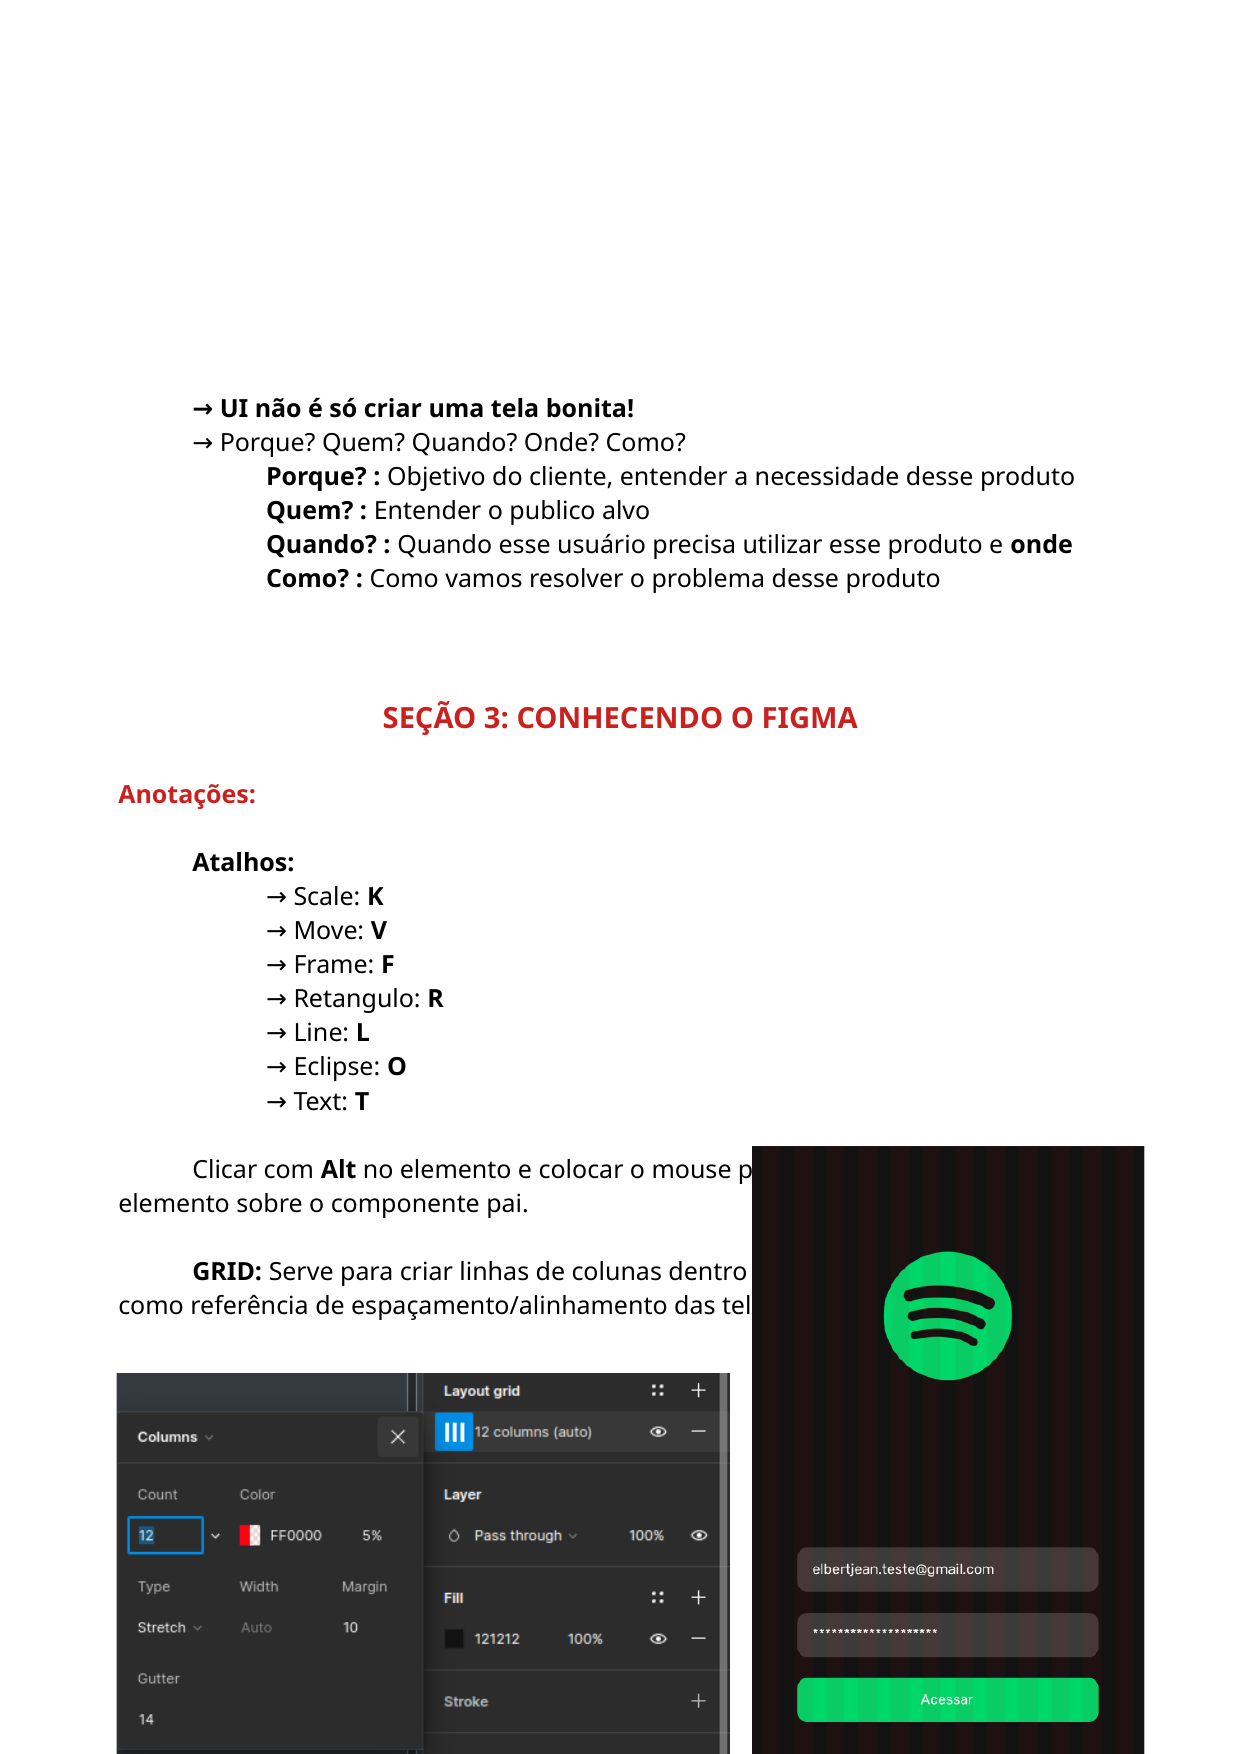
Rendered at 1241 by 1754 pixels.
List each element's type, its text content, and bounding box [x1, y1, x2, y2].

text → Porque? Quem? Quando? Onde? Como? [118, 425, 1122, 459]
text Como? : Como vamos resolver o problema desse produto [118, 561, 1122, 595]
text → Eclipse: O [118, 1049, 1122, 1083]
text Anotações: [118, 777, 1122, 811]
text GRID: Serve para criar linhas de colunas dentro do componente pai para pegar como referência de espaçamento/alinhamento das telas [118, 1253, 752, 1322]
text Clicar com Alt no elemento e colocar o mouse pra fora, mostra a posição do elemento sobre o componente pai. [118, 1151, 752, 1219]
picture [116, 1373, 730, 1754]
text Quando? : Quando esse usuário precisa utilizar esse produto e onde [118, 527, 1122, 561]
text Porque? : Objetivo do cliente, entender a necessidade desse produto [118, 459, 1122, 493]
text → Retangulo: R [118, 981, 1122, 1015]
text → Frame: F [118, 947, 1122, 981]
text → Move: V [118, 913, 1122, 947]
text → Scale: K [118, 879, 1122, 913]
picture [752, 1146, 1145, 1754]
text Quem? : Entender o publico alvo [118, 493, 1122, 527]
text → Text: T [118, 1083, 1122, 1117]
text SEÇÃO 3: CONHECENDO O FIGMA [118, 697, 1122, 737]
text → Line: L [118, 1015, 1122, 1049]
text → UI não é só criar uma tela bonita! [118, 391, 1122, 425]
text Atalhos: [118, 845, 1122, 879]
